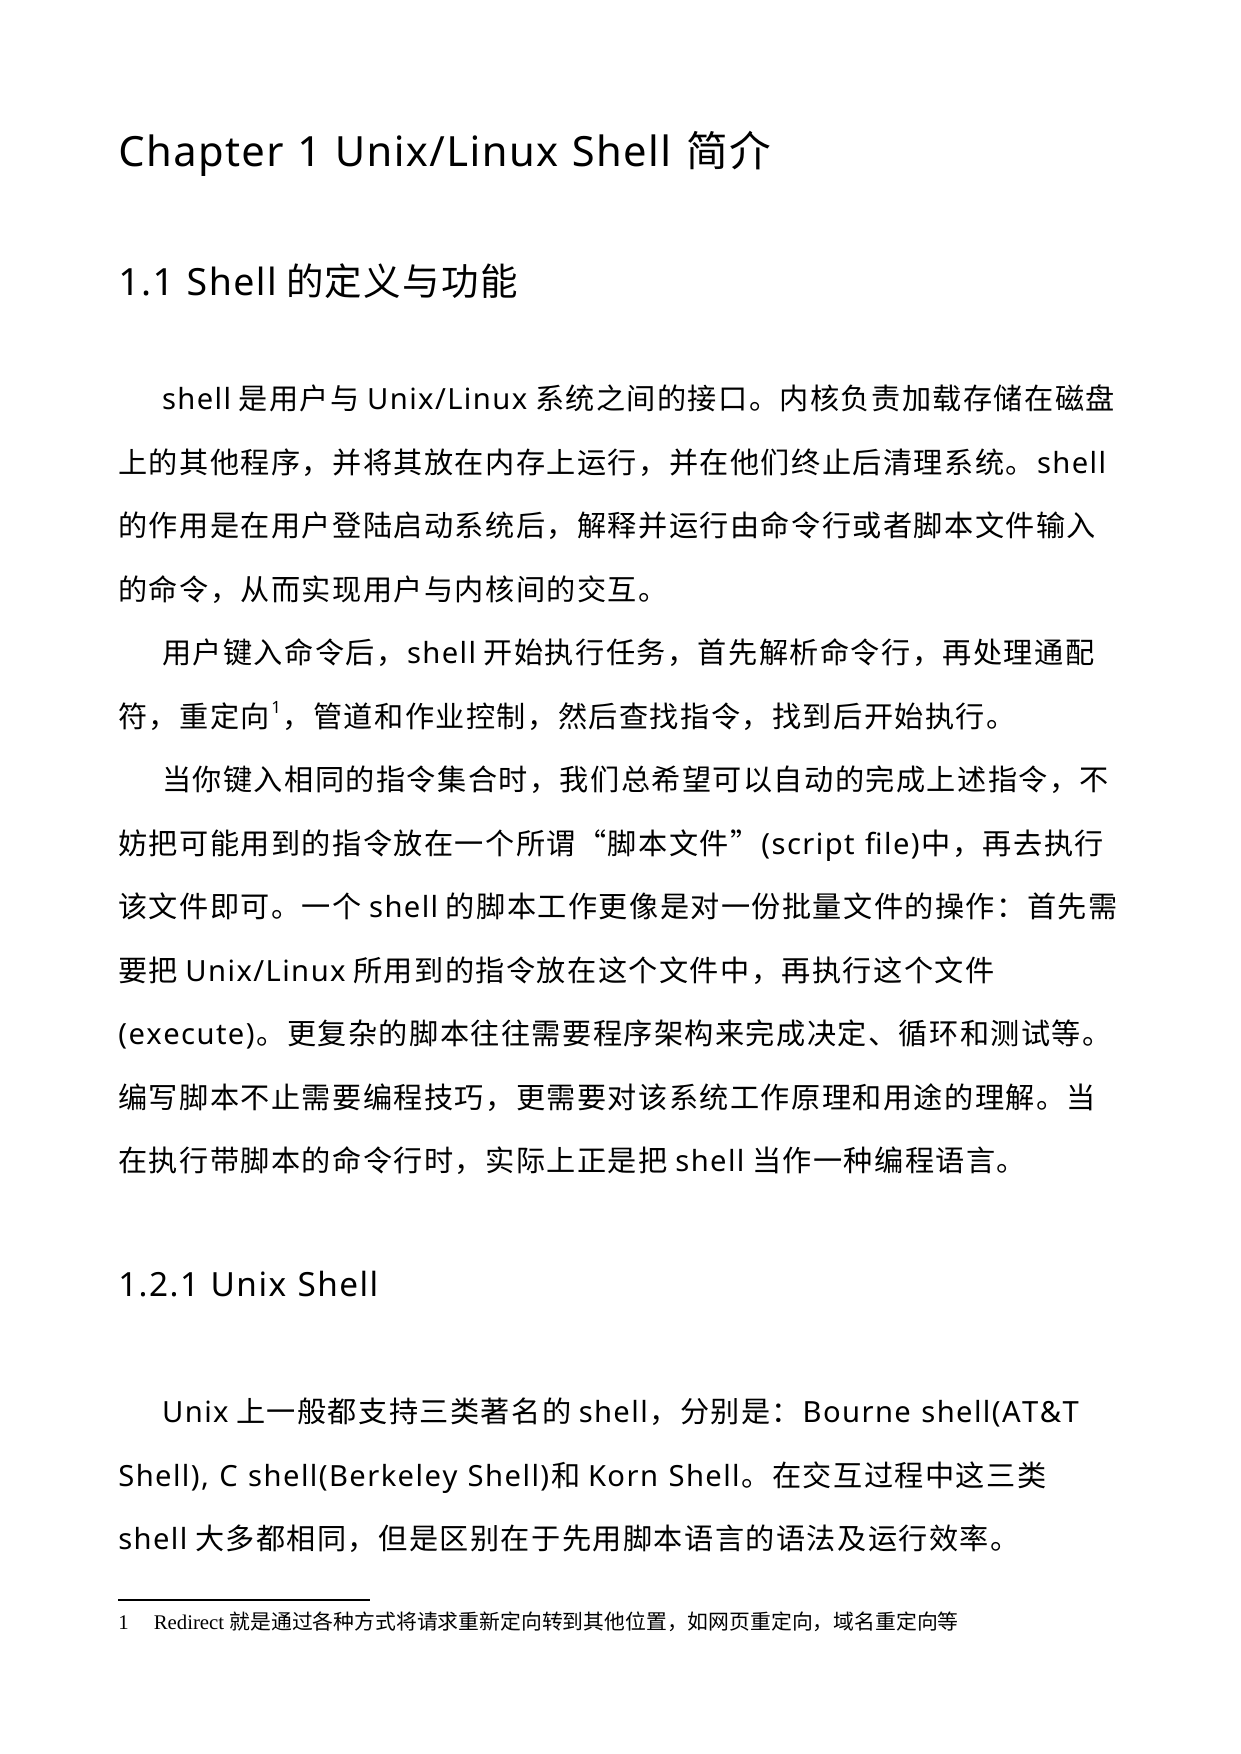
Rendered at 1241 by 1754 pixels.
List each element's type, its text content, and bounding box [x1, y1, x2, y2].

text Chapter 1 Unix/Linux Shell 简介 [118, 118, 1122, 179]
text 1.1 Shell的定义与功能 [118, 251, 1122, 306]
text 用户键入命令后，shell开始执行任务，首先解析命令行，再处理通配符，重定向，管道和作业控制，然后查找指令，找到后开始执行。 [118, 630, 1122, 736]
text Unix上一般都支持三类著名的shell，分别是：Bourne shell(AT&T Shell), C shell(Berkeley Shell)和Korn Shell。在交互过程中这三类shell大多都相同，但是区别在于先用脚本语言的语法及运行效率。 [118, 1388, 1122, 1558]
text shell是用户与Unix/Linux系统之间的接口。内核负责加载存储在磁盘上的其他程序，并将其放在内存上运行，并在他们终止后清理系统。shell的作用是在用户登陆启动系统后，解释并运行由命令行或者脚本文件输入的命令，从而实现用户与内核间的交互。 [118, 376, 1122, 608]
text Redirect 就是通过各种方式将请求重新定向转到其他位置，如网页重定向，域名重定向等 [118, 1606, 1122, 1636]
text 当你键入相同的指令集合时，我们总希望可以自动的完成上述指令，不妨把可能用到的指令放在一个所谓“脚本文件”(script file)中，再去执行该文件即可。一个shell的脚本工作更像是对一份批量文件的操作：首先需要把Unix/Linux所用到的指令放在这个文件中，再执行这个文件(execute)。更复杂的脚本往往需要程序架构来完成决定、循环和测试等。编写脚本不止需要编程技巧，更需要对该系统工作原理和用途的理解。当在执行带脚本的命令行时，实际上正是把shell当作一种编程语言。 [118, 757, 1122, 1180]
text 1.2.1 Unix Shell [118, 1261, 1122, 1306]
